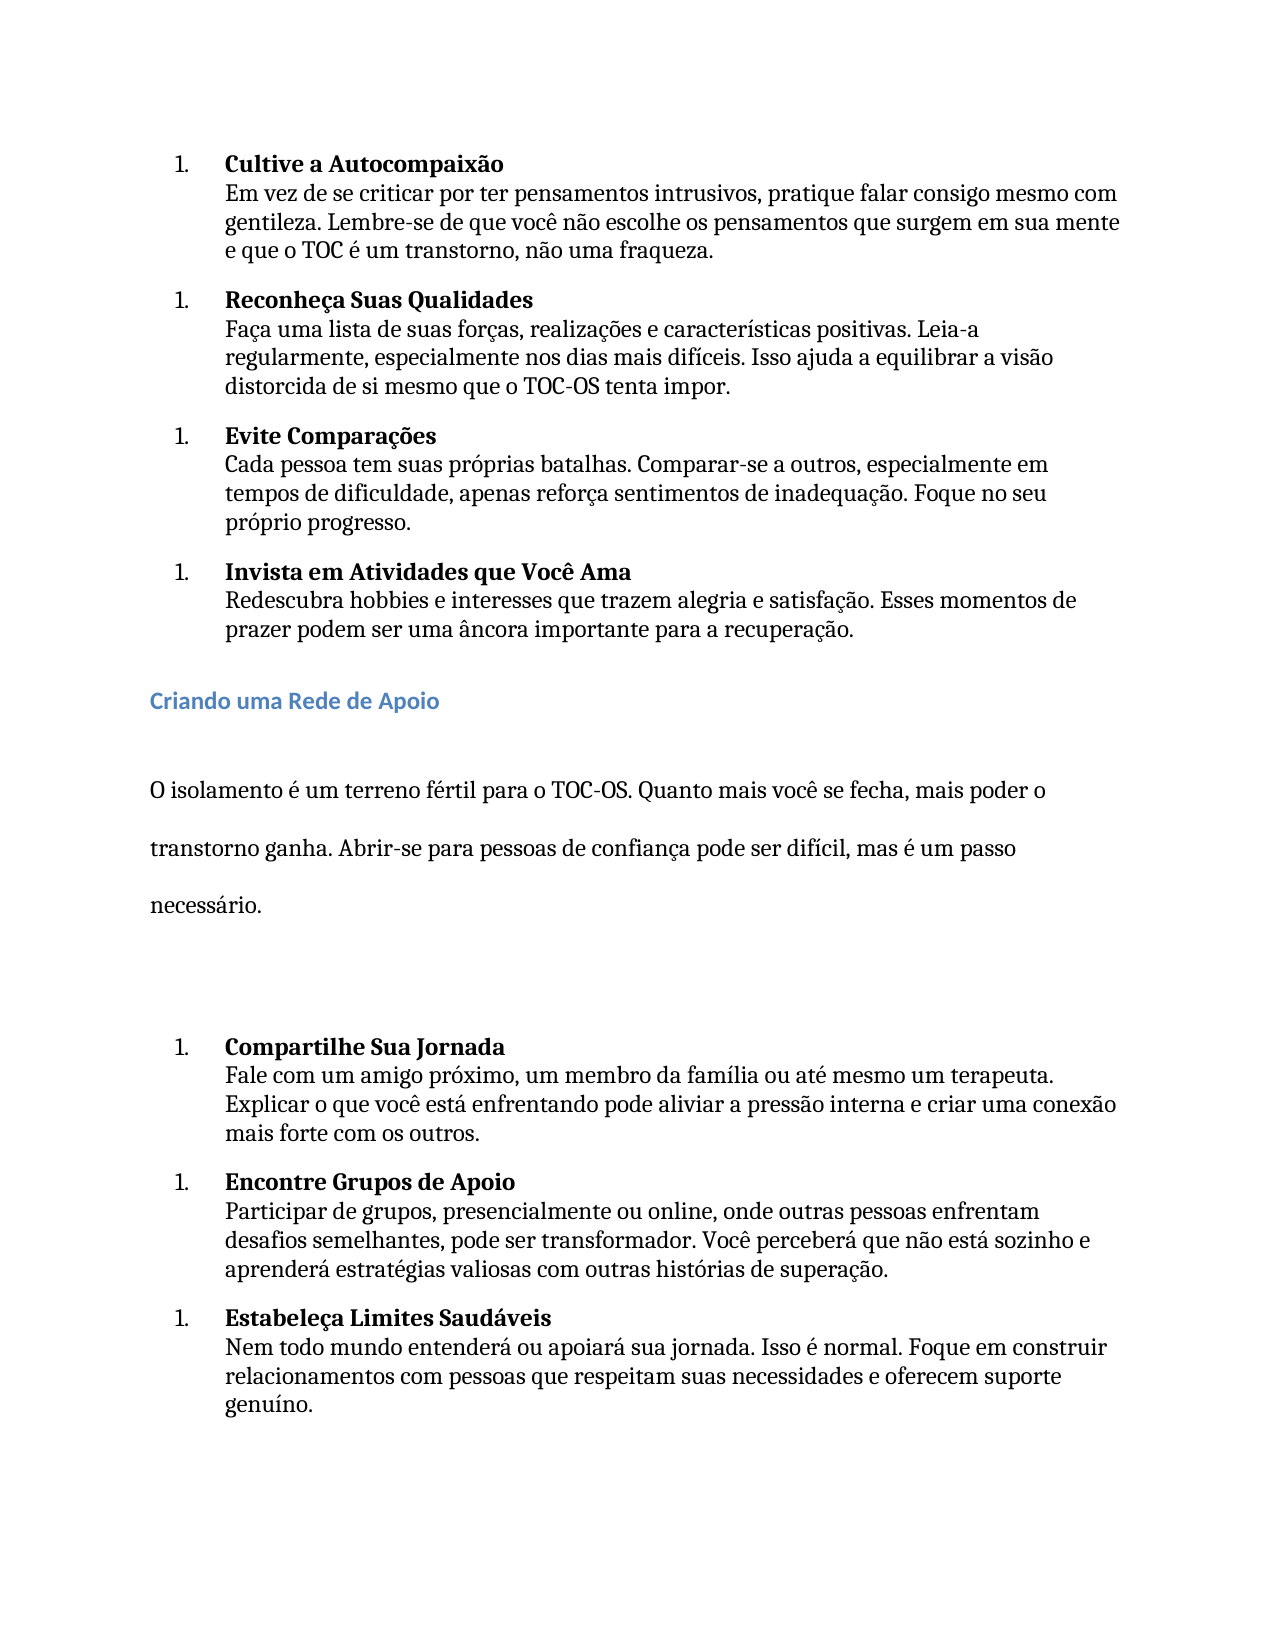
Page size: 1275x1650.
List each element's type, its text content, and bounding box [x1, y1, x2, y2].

text O isolamento é um terreno fértil para o TOC-OS. Quanto mais você se fecha, mais poder o transtorno ganha. Abrir-se para pessoas de confiança pode ser difícil, mas é um passo necessário. [150, 776, 1125, 920]
subtitle Criando uma Rede de Apoio [150, 685, 1125, 716]
list Reconheça Suas Qualidades Faça uma lista de suas forças, realizações e características positivas. Leia-a regularmente, especialmente nos dias mais difíceis. Isso ajuda a equilibrar a visão distorcida de si mesmo que o TOC-OS tenta impor. [175, 286, 1125, 401]
list Compartilhe Sua Jornada Fale com um amigo próximo, um membro da família ou até mesmo um terapeuta. Explicar o que você está enfrentando pode aliviar a pressão interna e criar uma conexão mais forte com os outros. [175, 1032, 1125, 1147]
list Invista em Atividades que Você Ama Redescubra hobbies e interesses que trazem alegria e satisfação. Esses momentos de prazer podem ser uma âncora importante para a recuperação. [175, 557, 1125, 644]
list Cultive a Autocompaixão Em vez de se criticar por ter pensamentos intrusivos, pratique falar consigo mesmo com gentileza. Lembre-se de que você não escolhe os pensamentos que surgem em sua mente e que o TOC é um transtorno, não uma fraqueza. [175, 150, 1125, 265]
list Evite Comparações Cada pessoa tem suas próprias batalhas. Comparar-se a outros, especialmente em tempos de dificuldade, apenas reforça sentimentos de inadequação. Foque no seu próprio progresso. [175, 422, 1125, 537]
list Estabeleça Limites Saudáveis Nem todo mundo entenderá ou apoiará sua jornada. Isso é normal. Foque em construir relacionamentos com pessoas que respeitam suas necessidades e oferecem suporte genuíno. [175, 1304, 1125, 1419]
list Encontre Grupos de Apoio Participar de grupos, presencialmente ou online, onde outras pessoas enfrentam desafios semelhantes, pode ser transformador. Você perceberá que não está sozinho e aprenderá estratégias valiosas com outras histórias de superação. [175, 1168, 1125, 1283]
